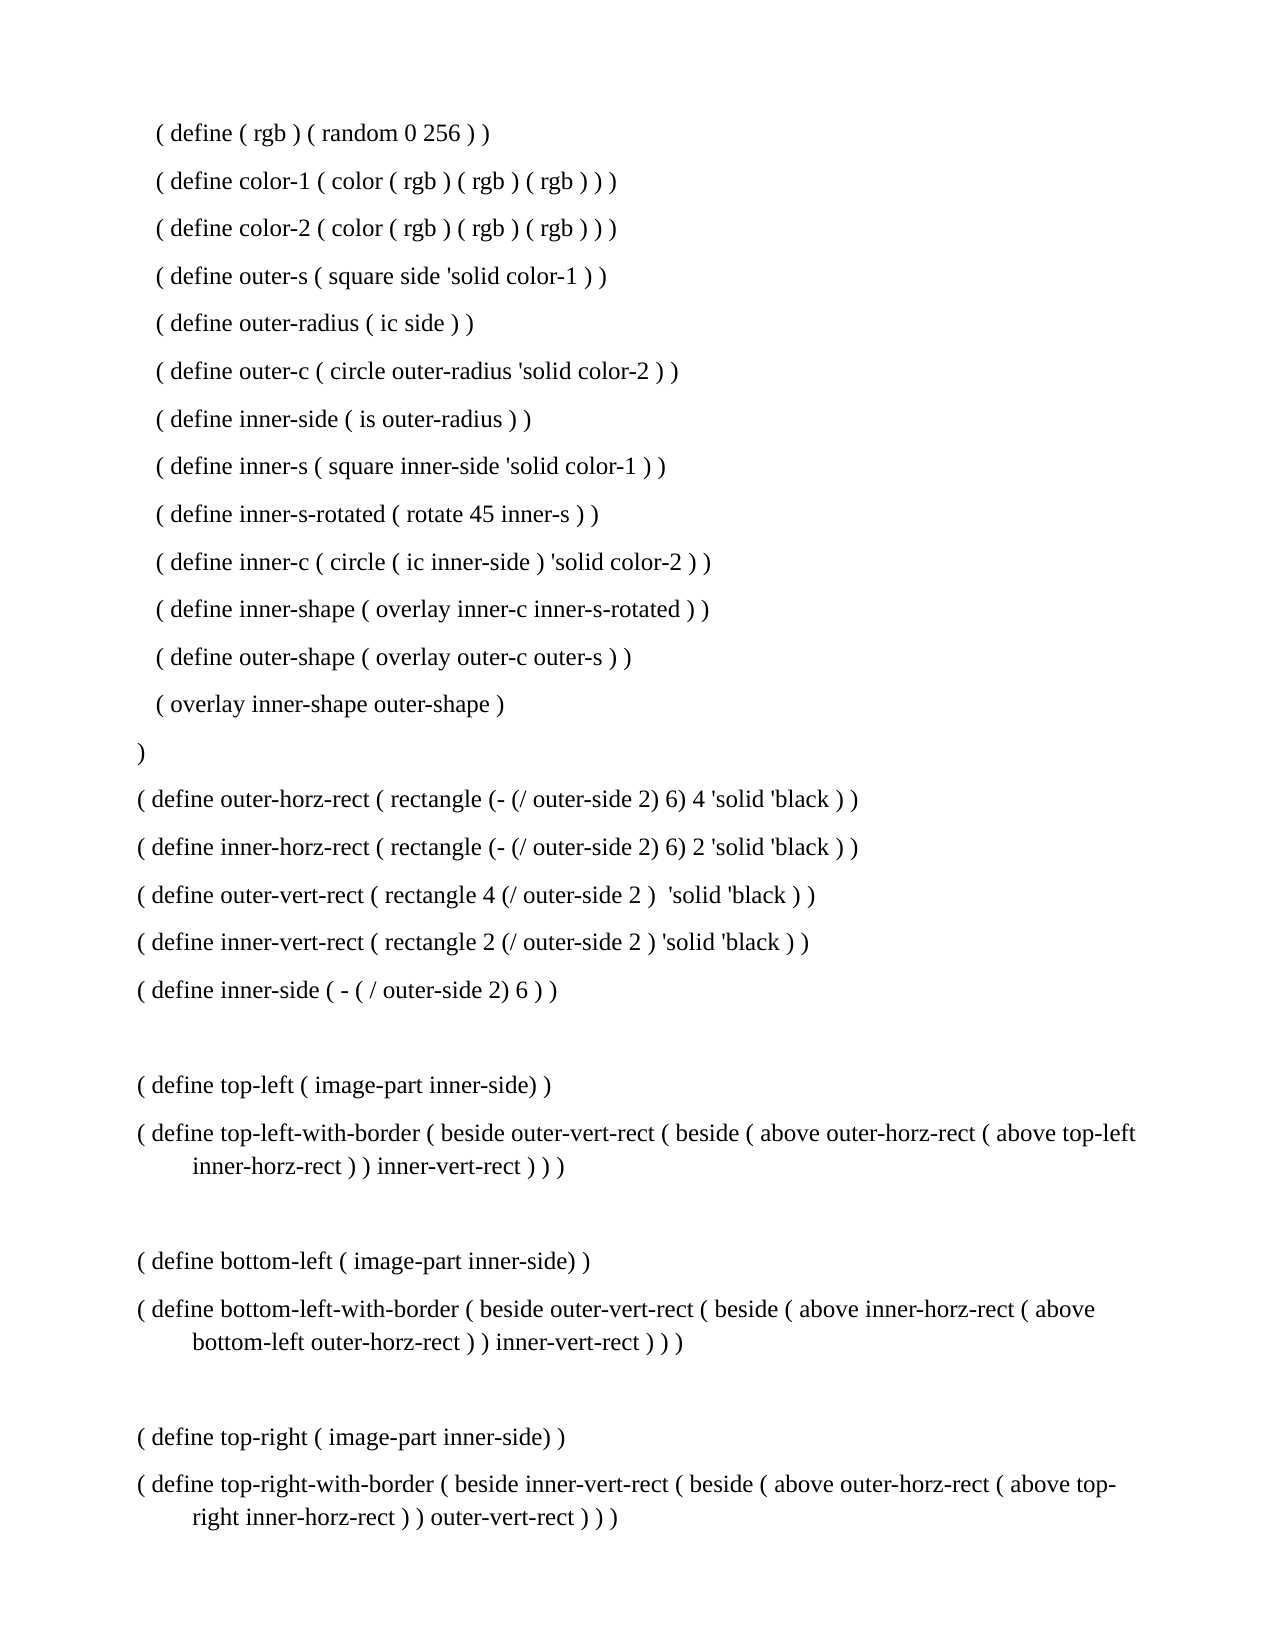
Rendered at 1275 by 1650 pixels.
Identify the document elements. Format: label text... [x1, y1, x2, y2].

text ( define color-1 ( color ( rgb ) ( rgb ) ( rgb ) ) ) [118, 166, 1157, 194]
text ( define inner-vert-rect ( rectangle 2 (/ outer-side 2 ) 'solid 'black ) ) [118, 927, 1157, 956]
text ( define outer-s ( square side 'solid color-1 ) ) [118, 261, 1157, 290]
text ( define inner-horz-rect ( rectangle (- (/ outer-side 2) 6) 2 'solid 'black ) ) [118, 832, 1157, 861]
text ( define inner-side ( - ( / outer-side 2) 6 ) ) [118, 975, 1157, 1004]
text ( define inner-c ( circle ( ic inner-side ) 'solid color-2 ) ) [118, 547, 1157, 575]
text ( define top-left-with-border ( beside outer-vert-rect ( beside ( above outer-horz-rect ( above top-left inner-horz-rect ) ) inner-vert-rect ) ) ) [118, 1118, 1157, 1179]
text ( define inner-s-rotated ( rotate 45 inner-s ) ) [118, 499, 1157, 528]
text ( define outer-vert-rect ( rectangle 4 (/ outer-side 2 ) 'solid 'black ) ) [118, 880, 1157, 908]
text ( define bottom-left ( image-part inner-side) ) [118, 1246, 1157, 1275]
text ( define top-right ( image-part inner-side) ) [118, 1422, 1157, 1451]
text ( define inner-s ( square inner-side 'solid color-1 ) ) [118, 451, 1157, 480]
text ) [118, 737, 1157, 766]
text ( define outer-horz-rect ( rectangle (- (/ outer-side 2) 6) 4 'solid 'black ) ) [118, 784, 1157, 813]
text ( define inner-side ( is outer-radius ) ) [118, 404, 1157, 432]
text ( define ( rgb ) ( random 0 256 ) ) [118, 118, 1157, 147]
text ( overlay inner-shape outer-shape ) [118, 689, 1157, 718]
text ( define outer-shape ( overlay outer-c outer-s ) ) [118, 642, 1157, 671]
text ( define top-left ( image-part inner-side) ) [118, 1070, 1157, 1099]
text ( define outer-radius ( ic side ) ) [118, 308, 1157, 337]
text ( define top-right-with-border ( beside inner-vert-rect ( beside ( above outer-horz-rect ( above top- right inner-horz-rect ) ) outer-vert-rect ) ) ) [118, 1469, 1157, 1531]
text ( define inner-shape ( overlay inner-c inner-s-rotated ) ) [118, 594, 1157, 623]
text ( define outer-c ( circle outer-radius 'solid color-2 ) ) [118, 356, 1157, 385]
text ( define bottom-left-with-border ( beside outer-vert-rect ( beside ( above inner-horz-rect ( above bottom-left outer-horz-rect ) ) inner-vert-rect ) ) ) [118, 1294, 1157, 1355]
text ( define color-2 ( color ( rgb ) ( rgb ) ( rgb ) ) ) [118, 213, 1157, 242]
